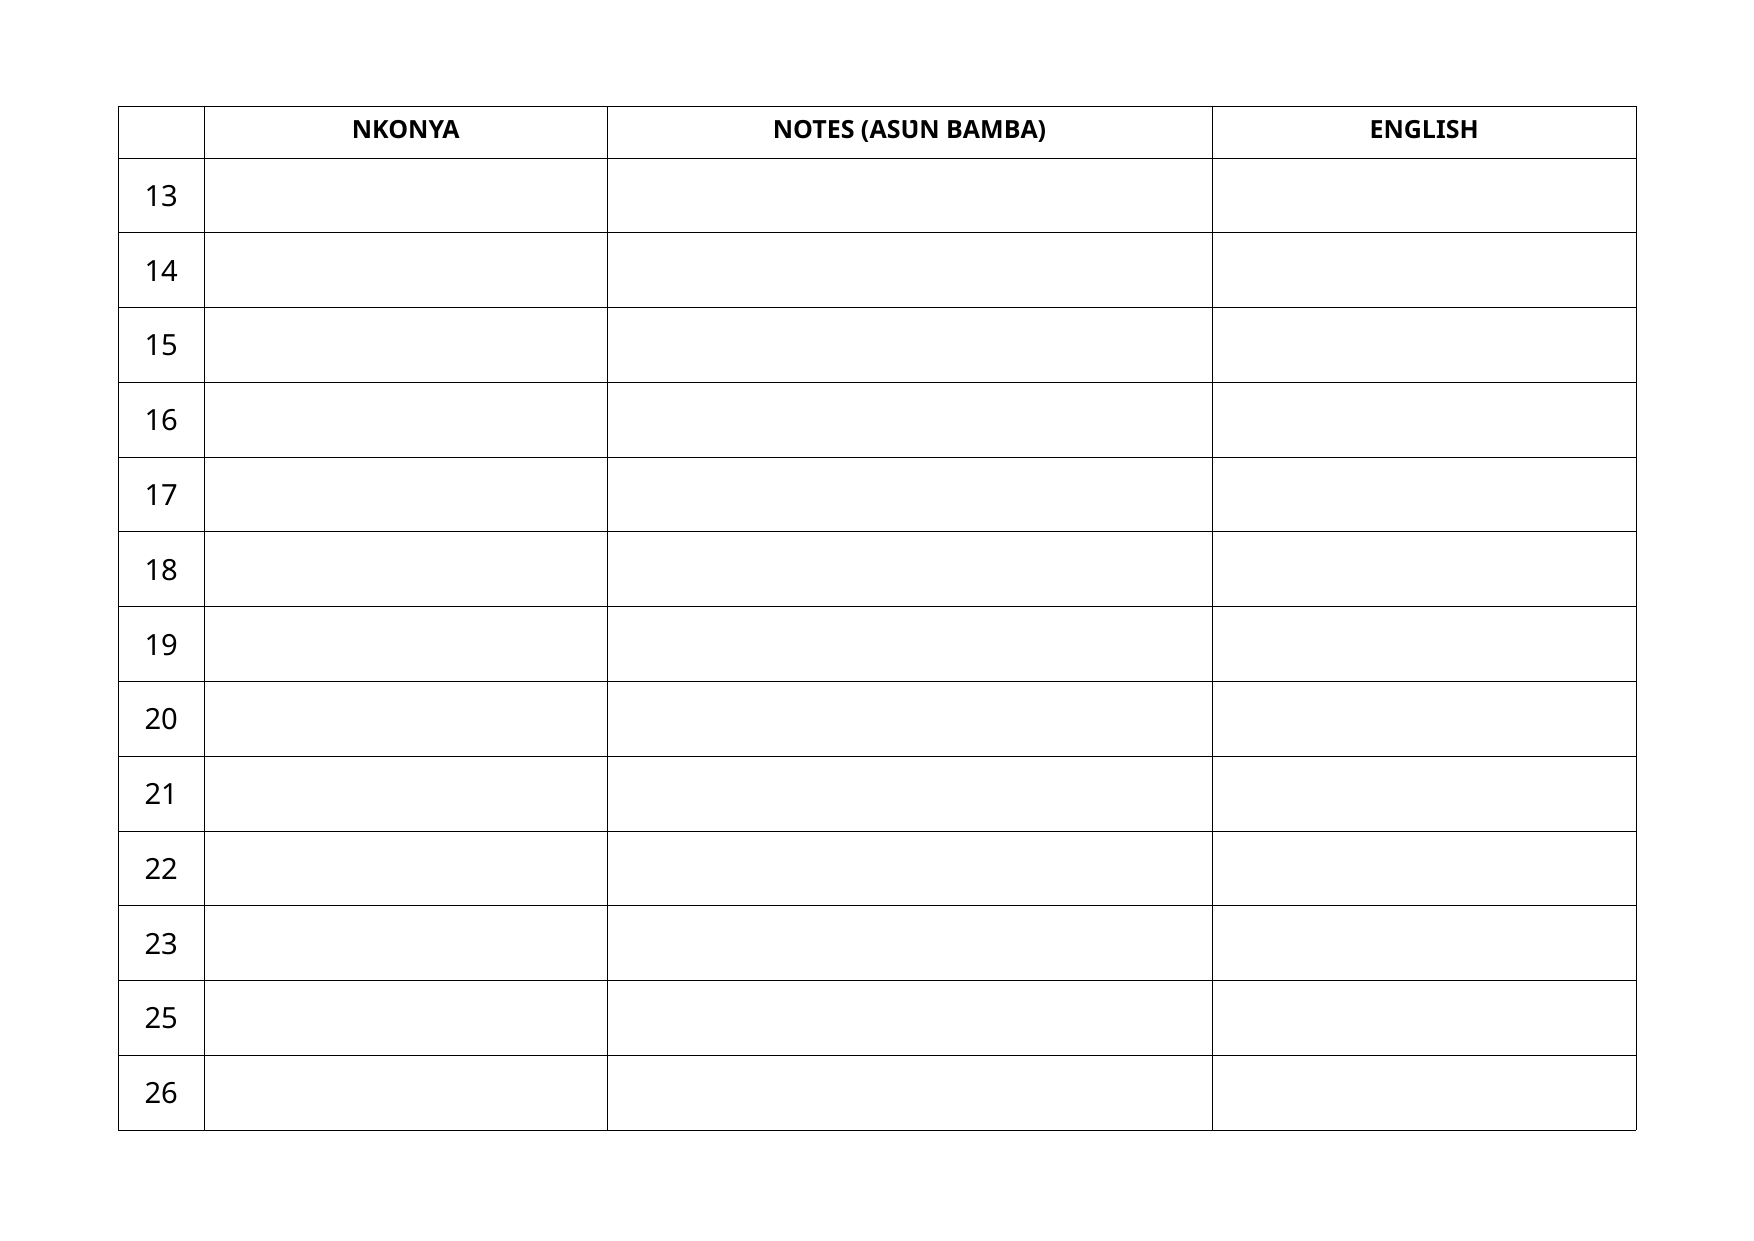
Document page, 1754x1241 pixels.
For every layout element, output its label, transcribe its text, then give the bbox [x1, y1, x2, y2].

table_cell 20 [119, 682, 204, 756]
table_cell [1213, 981, 1636, 1055]
table_cell [608, 682, 1212, 756]
table_cell [608, 159, 1212, 232]
table_cell 25 [119, 981, 204, 1055]
table_cell [205, 159, 607, 232]
table_cell [205, 233, 607, 307]
table_cell [205, 757, 607, 831]
table_cell [1213, 458, 1636, 531]
table_cell [205, 308, 607, 382]
table_header NOTES (ASƲN BAMBA) [608, 107, 1212, 157]
table_cell [205, 682, 607, 756]
table_cell 17 [119, 458, 204, 531]
table_cell [1213, 233, 1636, 307]
table_cell 15 [119, 308, 204, 382]
table_cell [205, 532, 607, 606]
table_cell [1213, 682, 1636, 756]
table_cell [608, 906, 1212, 980]
table_cell [205, 1056, 607, 1130]
table_cell [205, 383, 607, 457]
table_header ENGLISH [1213, 107, 1636, 157]
table_cell [1213, 757, 1636, 831]
table_cell [205, 458, 607, 531]
table_cell [1213, 532, 1636, 606]
table_cell [1213, 832, 1636, 905]
table_cell [1213, 308, 1636, 382]
table_cell [608, 458, 1212, 531]
table_cell 19 [119, 607, 204, 681]
table_cell [1213, 159, 1636, 232]
table_cell 16 [119, 383, 204, 457]
table_cell [205, 981, 607, 1055]
table_cell 23 [119, 906, 204, 980]
table_cell [1213, 1056, 1636, 1130]
table_cell [608, 383, 1212, 457]
table_cell [205, 906, 607, 980]
table_cell [205, 832, 607, 905]
table_cell [608, 1056, 1212, 1130]
table_cell [1213, 906, 1636, 980]
table_cell [608, 308, 1212, 382]
table_cell [608, 607, 1212, 681]
table_cell [1213, 607, 1636, 681]
table_cell [608, 981, 1212, 1055]
table_cell [205, 607, 607, 681]
table_header [119, 107, 204, 157]
table_cell [1213, 383, 1636, 457]
table_cell [608, 832, 1212, 905]
table_cell 21 [119, 757, 204, 831]
table_cell 13 [119, 159, 204, 232]
table_cell 26 [119, 1056, 204, 1130]
table_cell 14 [119, 233, 204, 307]
table_header NKONYA [205, 107, 607, 157]
table_cell [608, 532, 1212, 606]
table_cell 22 [119, 832, 204, 905]
table_cell [608, 233, 1212, 307]
table_cell 18 [119, 532, 204, 606]
table_cell [608, 757, 1212, 831]
